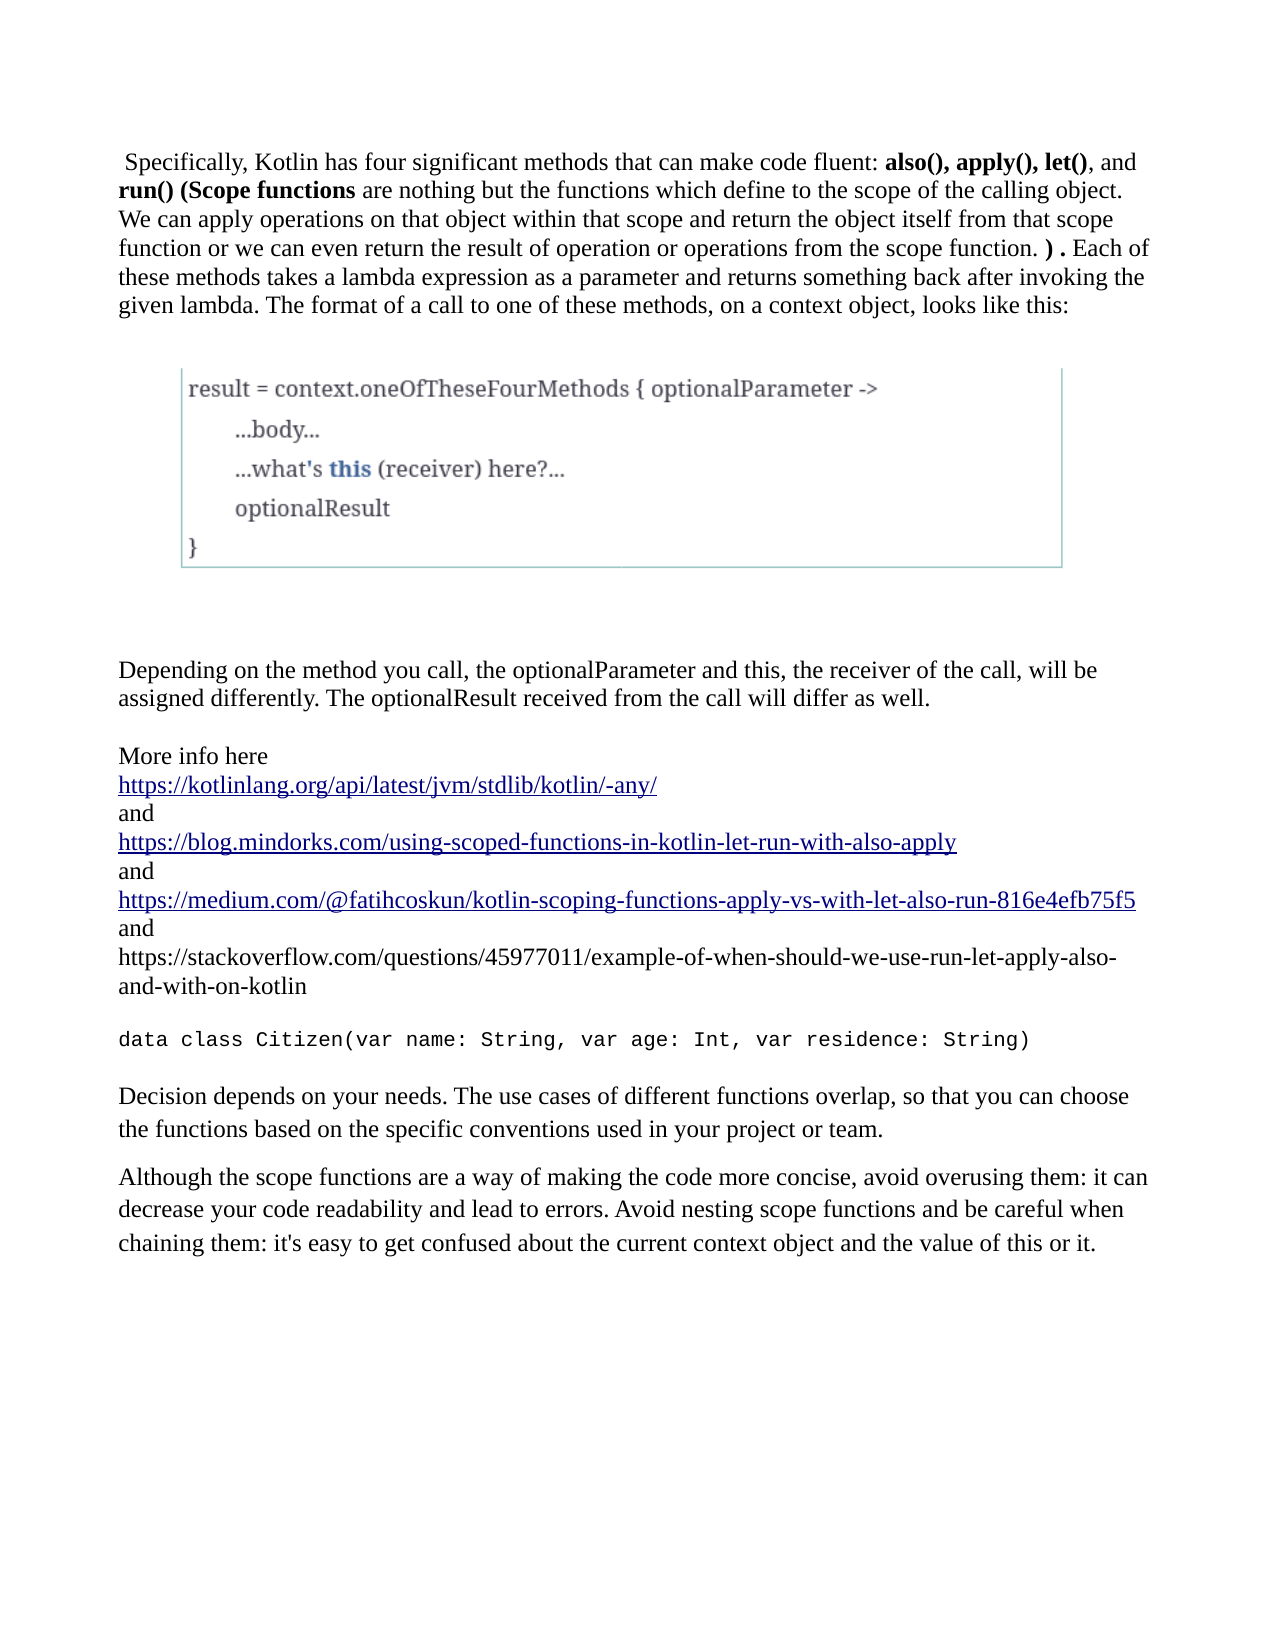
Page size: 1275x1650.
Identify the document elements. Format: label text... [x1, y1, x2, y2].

text https://kotlinlang.org/api/latest/jvm/stdlib/kotlin/-any/ [118, 770, 1157, 798]
text More info here [118, 741, 1157, 770]
text Although the scope functions are a way of making the code more concise, avoid overusing them: it can decrease your code readability and lead to errors. Avoid nesting scope functions and be careful when chaining them: it's easy to get confused about the current context object and the value of this or it. [118, 1162, 1157, 1256]
text Depending on the method you call, the optionalParameter and this, the receiver of the call, will be assigned differently. The optionalResult received from the call will differ as well. [118, 655, 1157, 712]
text data class Citizen(var name: String, var age: Int, var residence: String) [118, 1028, 1157, 1052]
text Decision depends on your needs. The use cases of different functions overlap, so that you can choose the functions based on the specific conventions used in your project or team. [118, 1081, 1157, 1143]
text and https://blog.mindorks.com/using-scoped-functions-in-kotlin-let-run-with-also-apply and https://medium.com/@fatihcoskun/kotlin-scoping-functions-apply-vs-with-let-also-run-816e4efb75f5 [118, 798, 1157, 913]
text Specifically, Kotlin has four significant methods that can make code fluent: also(), apply(), let(), and run() (Scope functions are nothing but the functions which define to the scope of the calling object. We can apply operations on that object within that scope and return the object itself from that scope function or we can even return the result of operation or operations from the scope function. ) . Each of these methods takes a lambda expression as a parameter and returns something back after invoking the given lambda. The format of a call to one of these methods, on a context object, looks like this: [118, 147, 1157, 319]
picture [127, 348, 1167, 598]
text and [118, 913, 1157, 942]
text https://stackoverflow.com/questions/45977011/example-of-when-should-we-use-run-let-apply-also-and-with-on-kotlin [118, 942, 1157, 1000]
